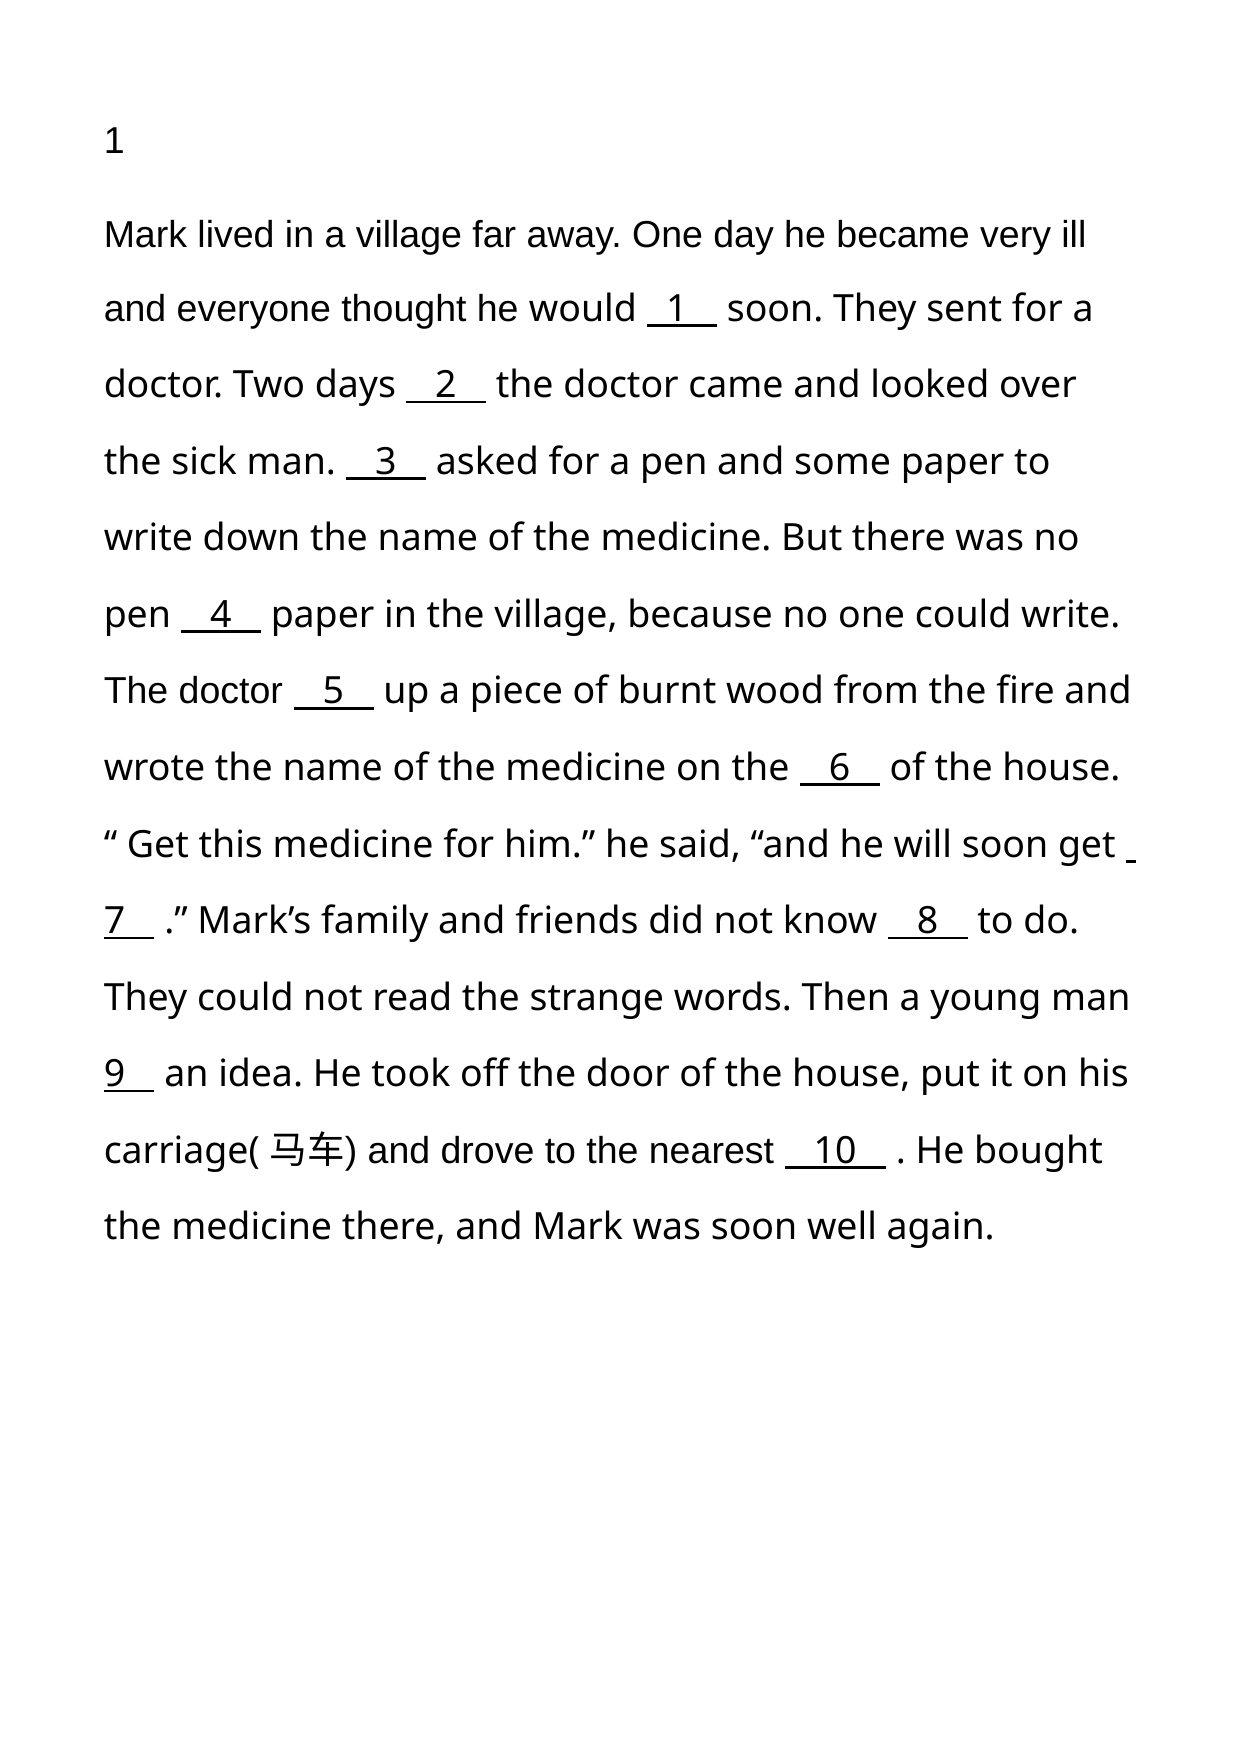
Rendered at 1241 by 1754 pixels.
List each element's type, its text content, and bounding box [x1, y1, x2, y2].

text 1 [103, 118, 1137, 161]
text The doctor 5 up a piece of burnt wood from the fire and wrote the name of the medicine on the 6 of the house. “ Get this medicine for him.” he said, “and he will soon get 7 .” Mark’s family and friends did not know 8 to do. They could not read the strange words. Then a young man 9 an idea. He took off the door of the house, put it on his carriage( 马车) and drove to the nearest 10 . He bought the medicine there, and Mark was soon well again. [103, 664, 1137, 1251]
text Mark lived in a village far away. One day he became very ill and everyone thought he would 1 soon. They sent for a doctor. Two days 2 the doctor came and looked over the sick man. 3 asked for a pen and some paper to write down the name of the medicine. But there was no pen 4 paper in the village, because no one could write. [103, 212, 1137, 638]
